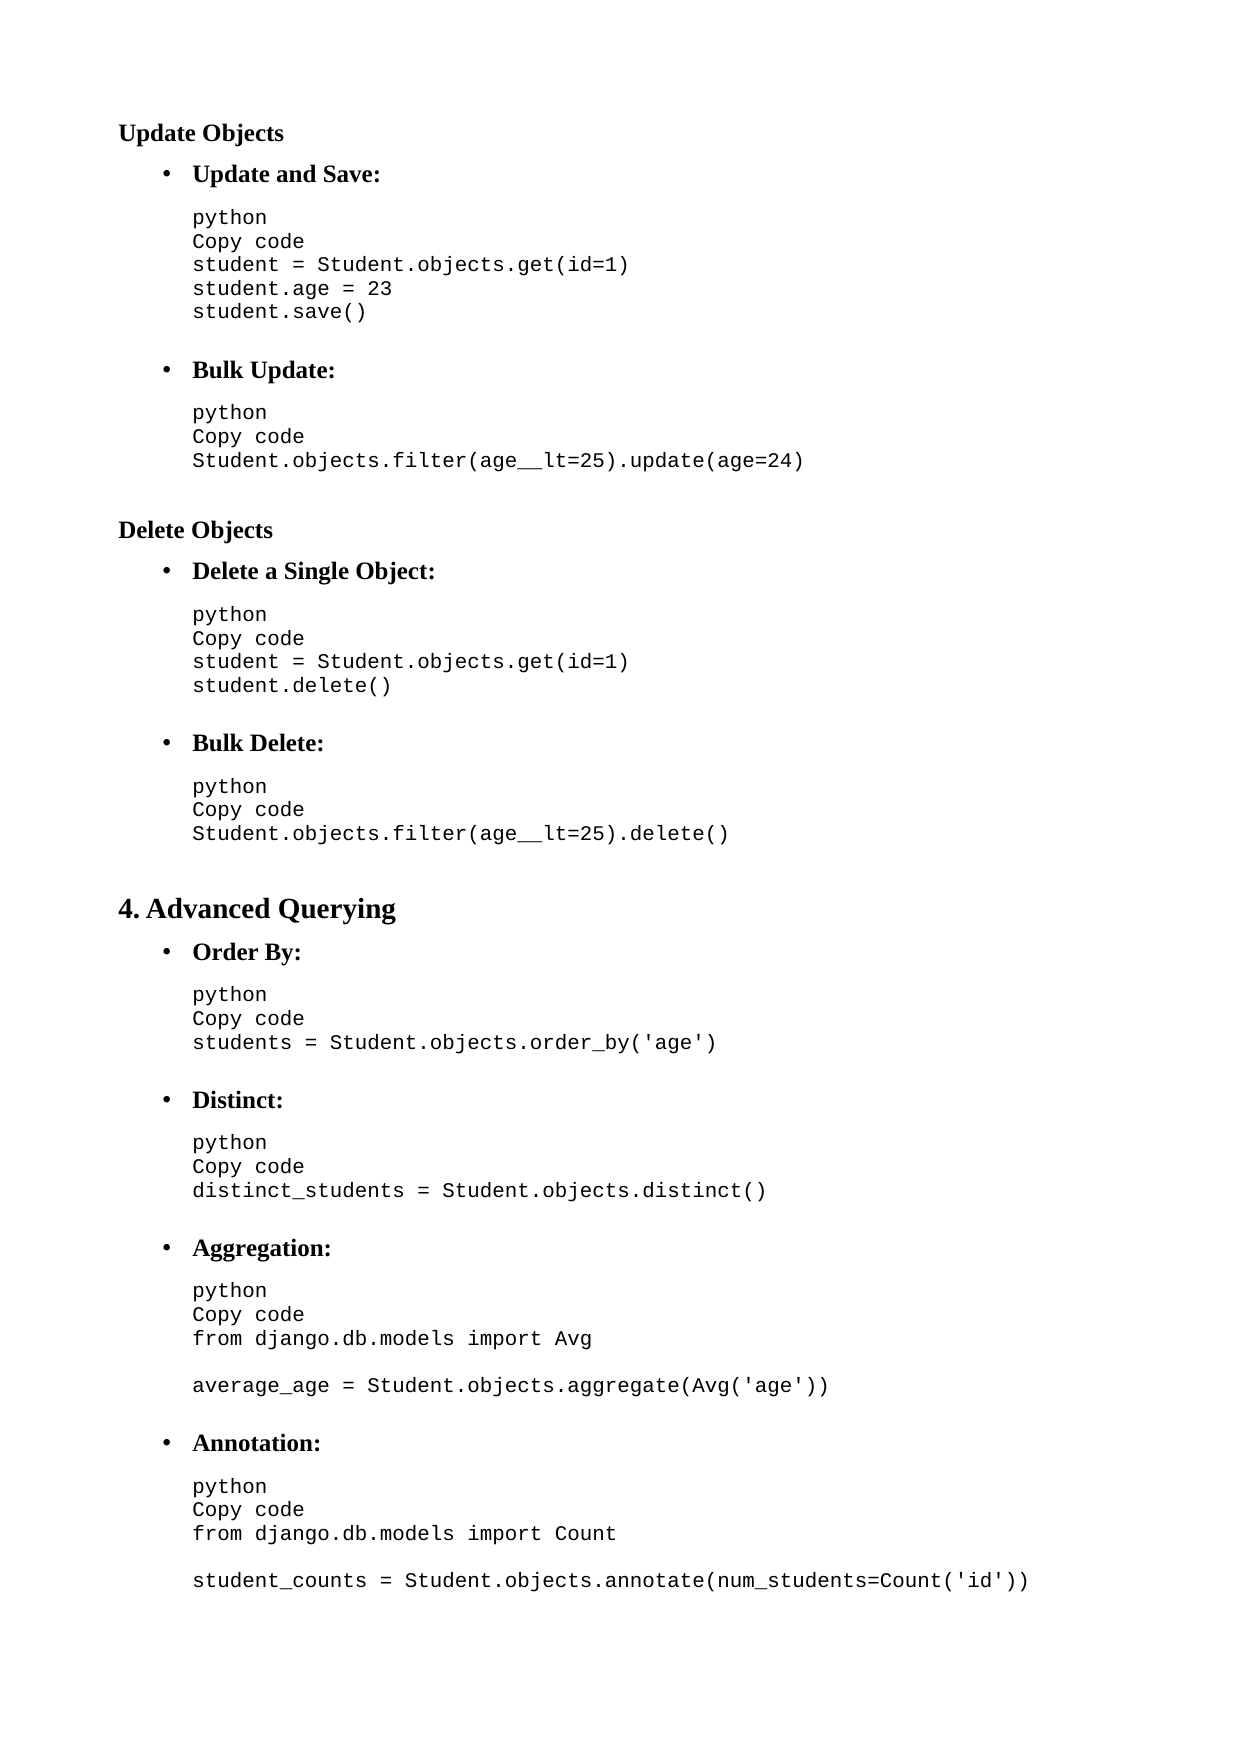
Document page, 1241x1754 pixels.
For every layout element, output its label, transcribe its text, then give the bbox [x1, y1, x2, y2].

list Copy code [162, 1156, 1122, 1180]
list Student.objects.filter(age__lt=25).update(age=24) [162, 449, 1122, 473]
list average_age = Student.objects.aggregate(Avg('age')) [162, 1375, 1122, 1399]
list student.save() [162, 302, 1122, 325]
list student_counts = Student.objects.annotate(num_students=Count('id')) [162, 1570, 1122, 1594]
list Update and Save: [162, 159, 1122, 188]
list python [162, 776, 1122, 799]
list Bulk Delete: [162, 728, 1122, 757]
list Copy code [162, 1008, 1122, 1032]
list student.age = 23 [162, 278, 1122, 302]
list python [162, 1280, 1122, 1304]
list Order By: [162, 937, 1122, 966]
list python [162, 1132, 1122, 1156]
list Annotation: [162, 1428, 1122, 1457]
list Copy code [162, 1499, 1122, 1523]
list Copy code [162, 1304, 1122, 1328]
list Copy code [162, 426, 1122, 449]
list student = Student.objects.get(id=1) [162, 254, 1122, 278]
list python [162, 207, 1122, 231]
list from django.db.models import Avg [162, 1328, 1122, 1351]
list Bulk Update: [162, 355, 1122, 383]
list python [162, 402, 1122, 426]
list Copy code [162, 799, 1122, 823]
list python [162, 984, 1122, 1008]
list Aggregation: [162, 1233, 1122, 1262]
subtitle Delete Objects [118, 515, 1122, 544]
list Distinct: [162, 1085, 1122, 1113]
list Student.objects.filter(age__lt=25).delete() [162, 823, 1122, 847]
list distinct_students = Student.objects.distinct() [162, 1180, 1122, 1203]
list student.delete() [162, 675, 1122, 699]
list python [162, 1476, 1122, 1499]
list student = Student.objects.get(id=1) [162, 651, 1122, 675]
list Copy code [162, 231, 1122, 254]
subtitle Update Objects [118, 118, 1122, 147]
list from django.db.models import Count [162, 1523, 1122, 1547]
list students = Student.objects.order_by('age') [162, 1032, 1122, 1055]
list python [162, 604, 1122, 628]
subtitle 4. Advanced Querying [118, 891, 1122, 924]
list Copy code [162, 628, 1122, 651]
list Delete a Single Object: [162, 556, 1122, 585]
